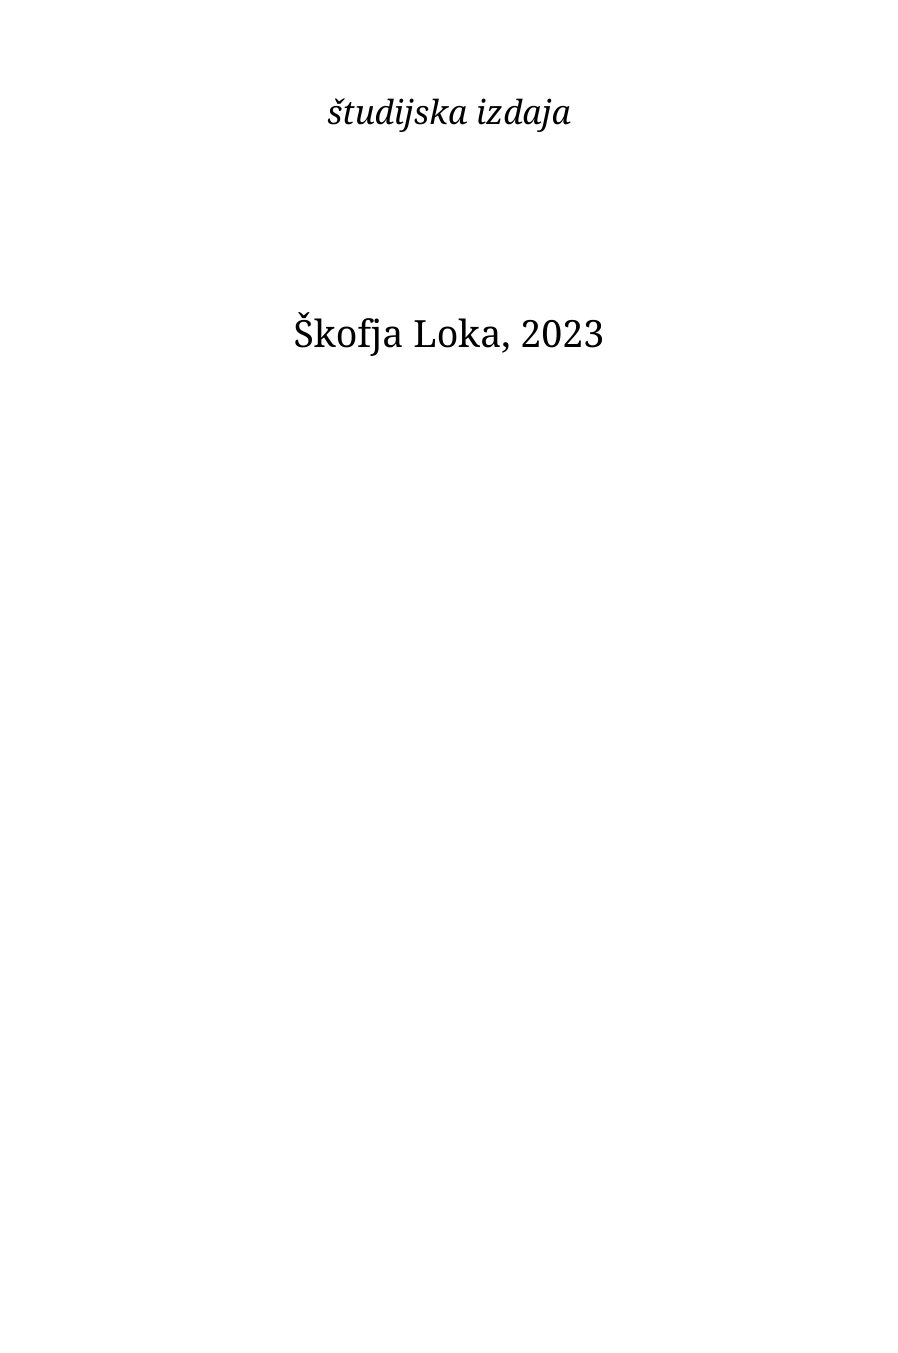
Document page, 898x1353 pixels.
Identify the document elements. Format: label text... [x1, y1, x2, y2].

text Škofja Loka, 2023 [118, 307, 779, 358]
text študijska izdaja [118, 88, 779, 134]
